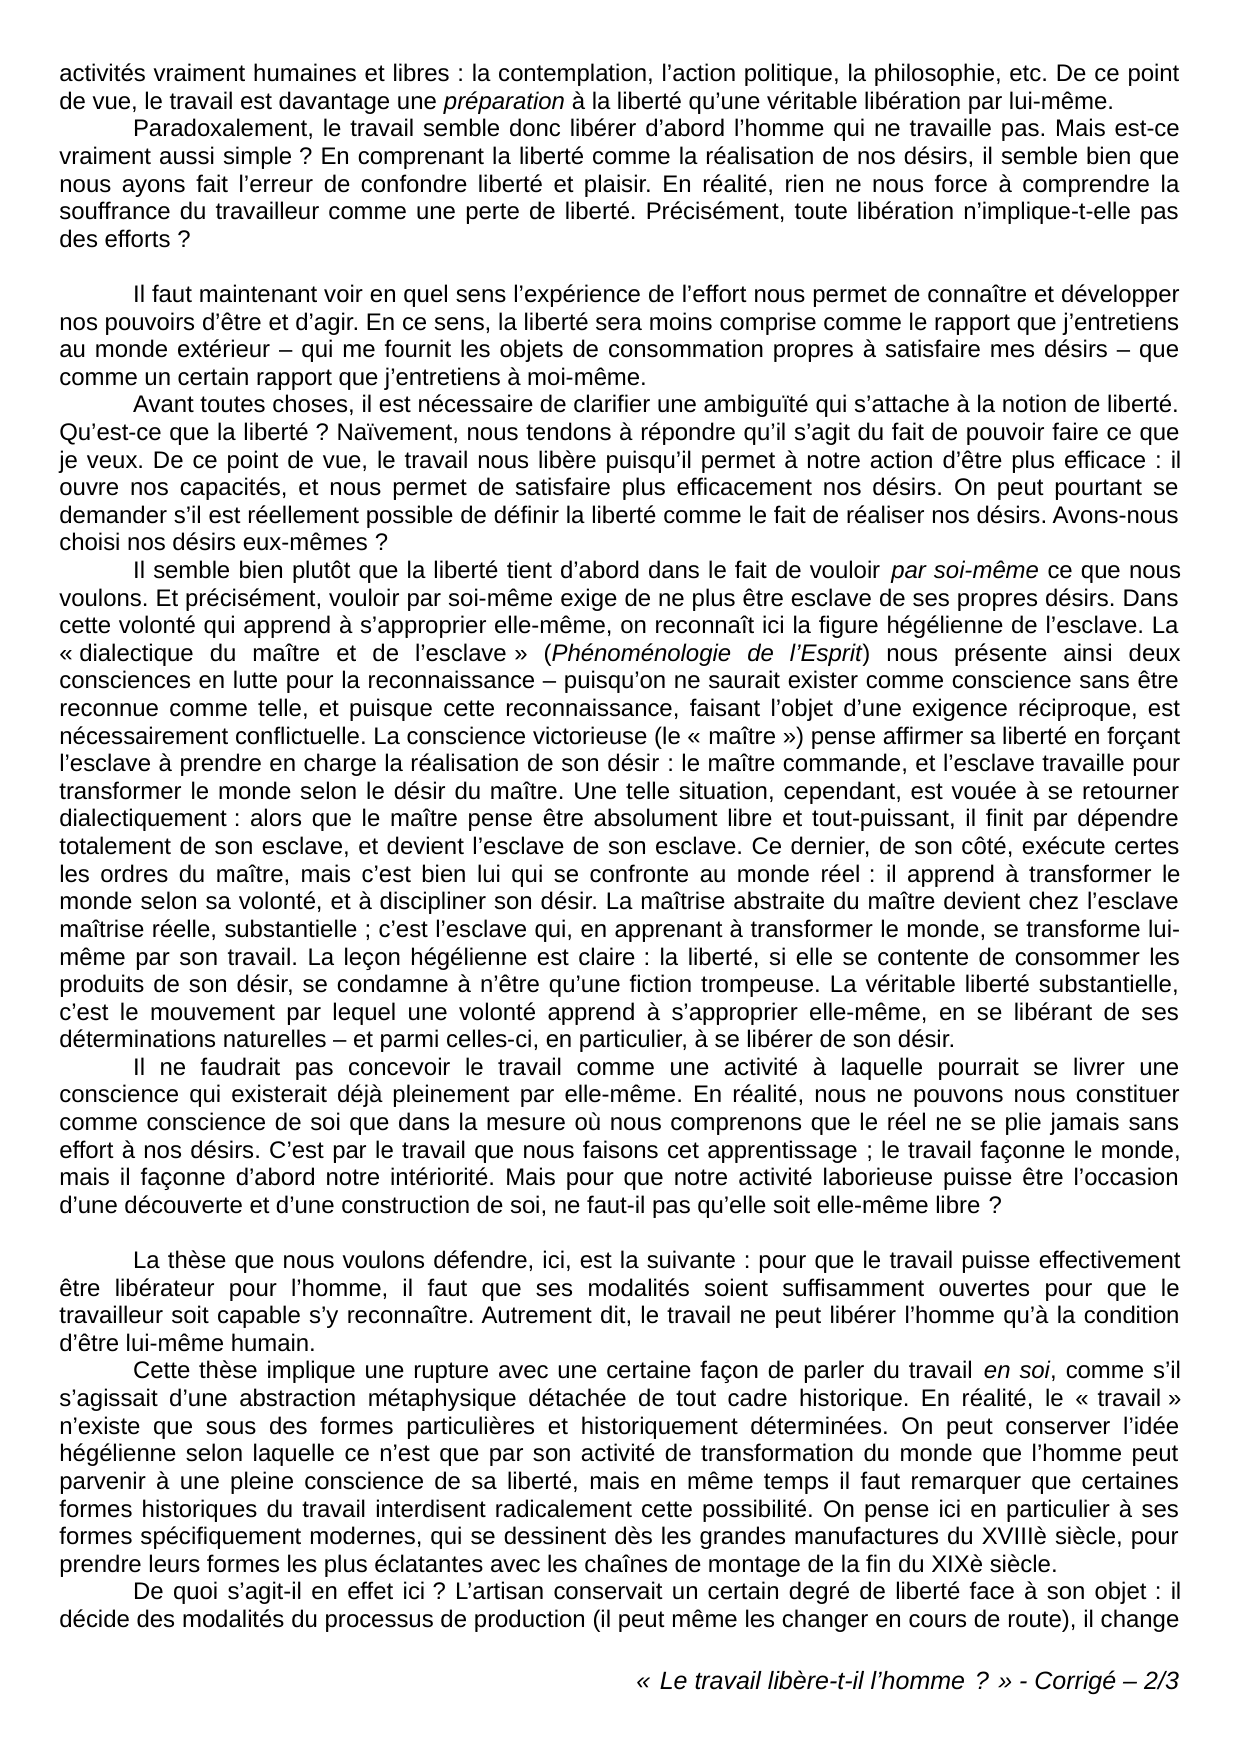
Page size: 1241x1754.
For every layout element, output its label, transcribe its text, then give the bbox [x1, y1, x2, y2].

text Avant toutes choses, il est nécessaire de clarifier une ambiguïté qui s’attache à la notion de liberté. Qu’est-ce que la liberté ? Naïvement, nous tendons à répondre qu’il s’agit du fait de pouvoir faire ce que je veux. De ce point de vue, le travail nous libère puisqu’il permet à notre action d’être plus efficace : il ouvre nos capacités, et nous permet de satisfaire plus efficacement nos désirs. On peut pourtant se demander s’il est réellement possible de définir la liberté comme le fait de réaliser nos désirs. Avons-nous choisi nos désirs eux-mêmes ? [59, 390, 1181, 556]
text activités vraiment humaines et libres : la contemplation, l’action politique, la philosophie, etc. De ce point de vue, le travail est davantage une préparation à la liberté qu’une véritable libération par lui-même. [59, 59, 1181, 114]
text De quoi s’agit-il en effet ici ? L’artisan conservait un certain degré de liberté face à son objet : il décide des modalités du processus de production (il peut même les changer en cours de route), il change [59, 1577, 1181, 1632]
text Il ne faudrait pas concevoir le travail comme une activité à laquelle pourrait se livrer une conscience qui existerait déjà pleinement par elle-même. En réalité, nous ne pouvons nous constituer comme conscience de soi que dans la mesure où nous comprenons que le réel ne se plie jamais sans effort à nos désirs. C’est par le travail que nous faisons cet apprentissage ; le travail façonne le monde, mais il façonne d’abord notre intériorité. Mais pour que notre activité laborieuse puisse être l’occasion d’une découverte et d’une construction de soi, ne faut-il pas qu’elle soit elle-même libre ? [59, 1053, 1181, 1218]
text La thèse que nous voulons défendre, ici, est la suivante : pour que le travail puisse effectivement être libérateur pour l’homme, il faut que ses modalités soient suffisamment ouvertes pour que le travailleur soit capable s’y reconnaître. Autrement dit, le travail ne peut libérer l’homme qu’à la condition d’être lui-même humain. [59, 1246, 1181, 1356]
text Cette thèse implique une rupture avec une certaine façon de parler du travail en soi, comme s’il s’agissait d’une abstraction métaphysique détachée de tout cadre historique. En réalité, le « travail » n’existe que sous des formes particulières et historiquement déterminées. On peut conserver l’idée hégélienne selon laquelle ce n’est que par son activité de transformation du monde que l’homme peut parvenir à une pleine conscience de sa liberté, mais en même temps il faut remarquer que certaines formes historiques du travail interdisent radicalement cette possibilité. On pense ici en particulier à ses formes spécifiquement modernes, qui se dessinent dès les grandes manufactures du XVIIIè siècle, pour prendre leurs formes les plus éclatantes avec les chaînes de montage de la fin du XIXè siècle. [59, 1356, 1181, 1577]
text Il semble bien plutôt que la liberté tient d’abord dans le fait de vouloir par soi-même ce que nous voulons. Et précisément, vouloir par soi-même exige de ne plus être esclave de ses propres désirs. Dans cette volonté qui apprend à s’approprier elle-même, on reconnaît ici la figure hégélienne de l’esclave. La « dialectique du maître et de l’esclave » (Phénoménologie de l’Esprit) nous présente ainsi deux consciences en lutte pour la reconnaissance – puisqu’on ne saurait exister comme conscience sans être reconnue comme telle, et puisque cette reconnaissance, faisant l’objet d’une exigence réciproque, est nécessairement conflictuelle. La conscience victorieuse (le « maître ») pense affirmer sa liberté en forçant l’esclave à prendre en charge la réalisation de son désir : le maître commande, et l’esclave travaille pour transformer le monde selon le désir du maître. Une telle situation, cependant, est vouée à se retourner dialectiquement : alors que le maître pense être absolument libre et tout-puissant, il finit par dépendre totalement de son esclave, et devient l’esclave de son esclave. Ce dernier, de son côté, exécute certes les ordres du maître, mais c’est bien lui qui se confronte au monde réel : il apprend à transformer le monde selon sa volonté, et à discipliner son désir. La maîtrise abstraite du maître devient chez l’esclave maîtrise réelle, substantielle ; c’est l’esclave qui, en apprenant à transformer le monde, se transforme lui-même par son travail. La leçon hégélienne est claire : la liberté, si elle se contente de consommer les produits de son désir, se condamne à n’être qu’une fiction trompeuse. La véritable liberté substantielle, c’est le mouvement par lequel une volonté apprend à s’approprier elle-même, en se libérant de ses déterminations naturelles – et parmi celles-ci, en particulier, à se libérer de son désir. [59, 556, 1181, 1053]
text Paradoxalement, le travail semble donc libérer d’abord l’homme qui ne travaille pas. Mais est-ce vraiment aussi simple ? En comprenant la liberté comme la réalisation de nos désirs, il semble bien que nous ayons fait l’erreur de confondre liberté et plaisir. En réalité, rien ne nous force à comprendre la souffrance du travailleur comme une perte de liberté. Précisément, toute libération n’implique-t-elle pas des efforts ? [59, 114, 1181, 252]
text Il faut maintenant voir en quel sens l’expérience de l’effort nous permet de connaître et développer nos pouvoirs d’être et d’agir. En ce sens, la liberté sera moins comprise comme le rapport que j’entretiens au monde extérieur – qui me fournit les objets de consommation propres à satisfaire mes désirs – que comme un certain rapport que j’entretiens à moi-même. [59, 280, 1181, 390]
